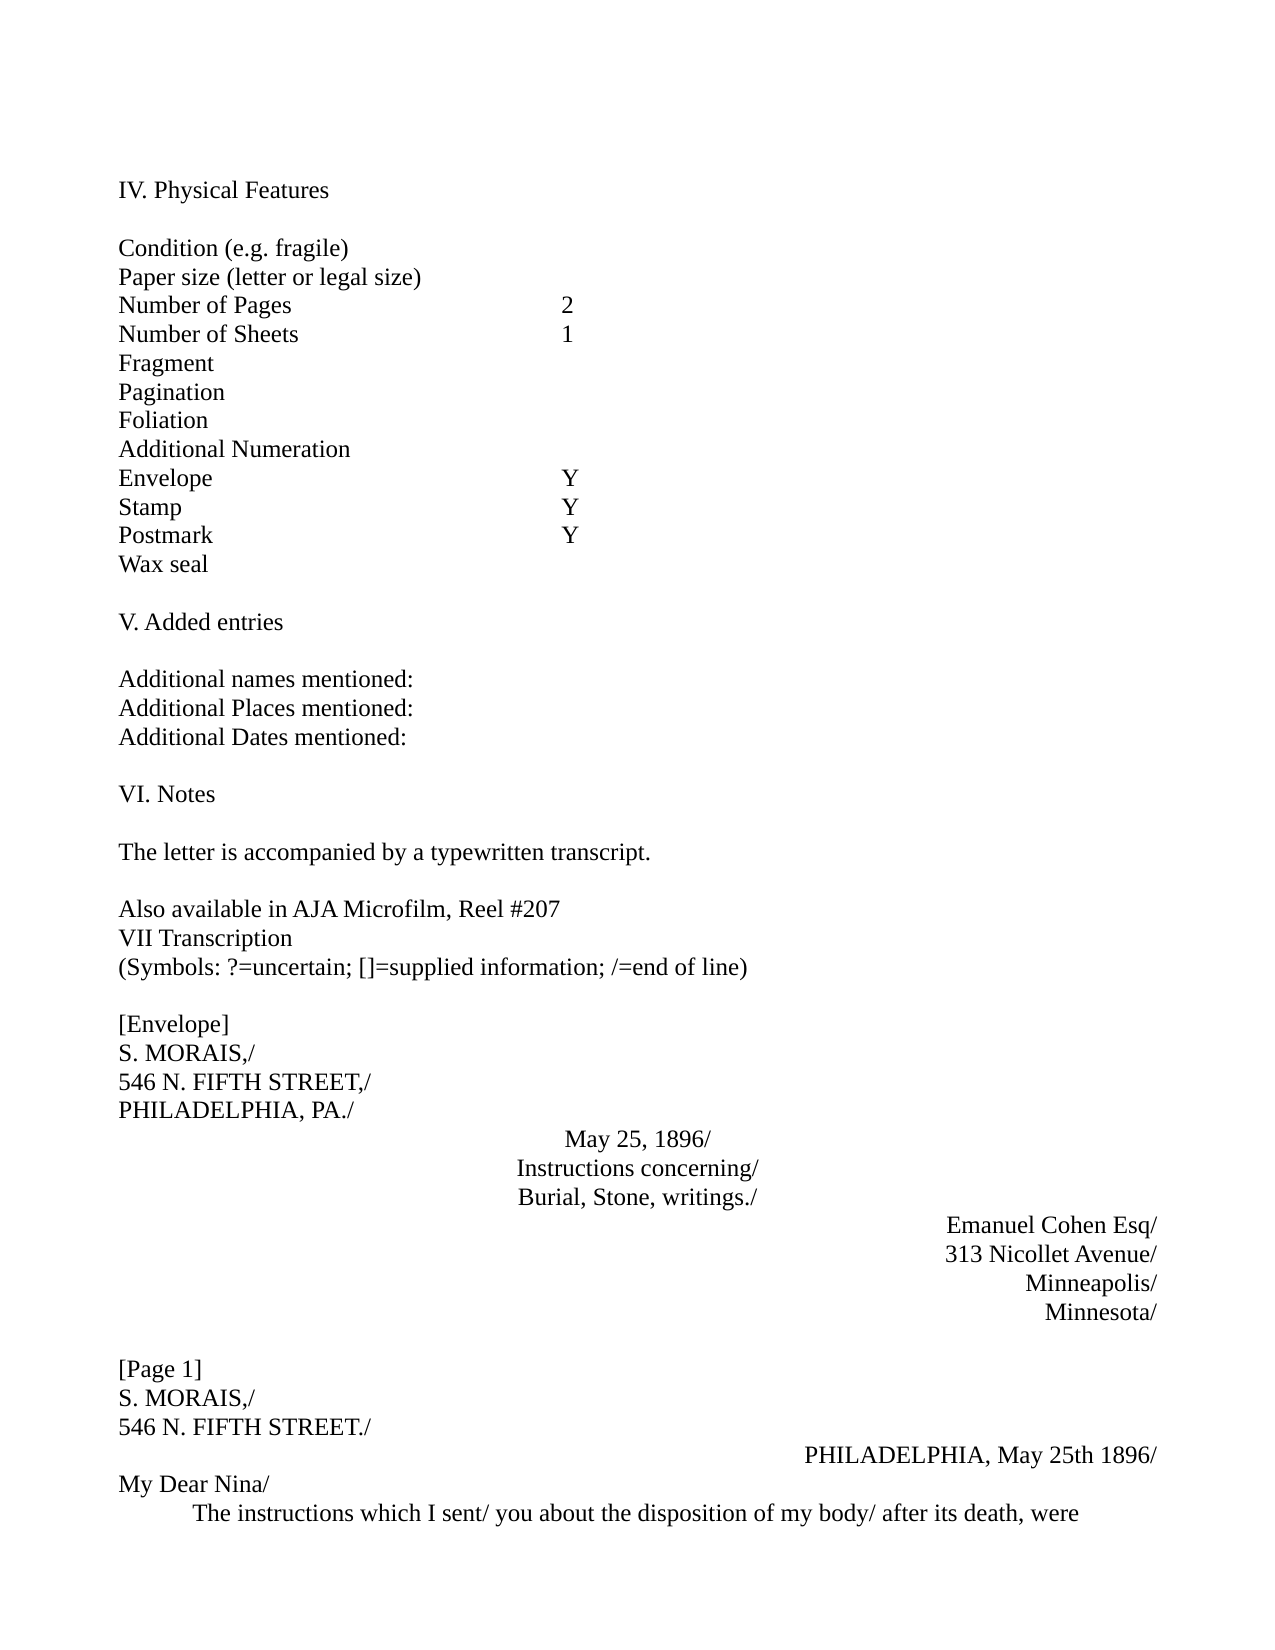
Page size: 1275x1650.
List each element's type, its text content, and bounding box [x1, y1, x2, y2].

text (Symbols: ?=uncertain; []=supplied information; /=end of line) [118, 952, 1157, 981]
text Additional Places mentioned: [118, 693, 1157, 722]
text V. Added entries [118, 607, 1157, 636]
text PHILADELPHIA, May 25th 1896/ [118, 1441, 1157, 1469]
text Minnesota/ [118, 1297, 1157, 1326]
text Stamp Y [118, 492, 1157, 521]
text PHILADELPHIA, PA./ [118, 1096, 1157, 1124]
text S. MORAIS,/ [118, 1383, 1157, 1412]
text 546 N. FIFTH STREET,/ [118, 1067, 1157, 1096]
text Condition (e.g. fragile) [118, 233, 1157, 262]
text Emanuel Cohen Esq/ [118, 1211, 1157, 1239]
text IV. Physical Features [118, 176, 1157, 204]
text Postma rk Y [118, 521, 1157, 549]
text My Dear Nina/ [118, 1469, 1157, 1498]
text Foliation [118, 406, 1157, 434]
text Number of Pages 2 [118, 291, 1157, 319]
text [Envelope] [118, 1009, 1157, 1038]
text The instructions which I sent/ you about the disposition of my body/ after its death, were [118, 1498, 1157, 1527]
text Minneapolis/ [118, 1268, 1157, 1297]
text VI. Notes [118, 779, 1157, 808]
text 546 N. FIFTH STREET./ [118, 1412, 1157, 1441]
text 313 Nicollet Avenue/ [118, 1239, 1157, 1268]
text Additional Dates mentioned: [118, 722, 1157, 751]
text Pagination [118, 377, 1157, 406]
text Paper size (letter or legal size) [118, 262, 1157, 291]
text Envelope Y [118, 463, 1157, 492]
text The letter is accompanied by a typewritten transcript. [118, 837, 1157, 866]
text S. MORAIS,/ [118, 1038, 1157, 1067]
text May 25, 1896/ [118, 1124, 1157, 1153]
text Fragment [118, 348, 1157, 377]
text Number of Sheets 1 [118, 319, 1157, 348]
text [Page 1] [118, 1354, 1157, 1383]
text Instructions concerning/ [118, 1153, 1157, 1182]
text Burial, Stone, writings./ [118, 1182, 1157, 1211]
text Also available in AJA Microfilm, Reel #207 [118, 894, 1157, 923]
text Additional Numeration [118, 434, 1157, 463]
text VII Transcription [118, 923, 1157, 952]
text Additional names mentioned: [118, 664, 1157, 693]
text Wax seal [118, 549, 1157, 578]
